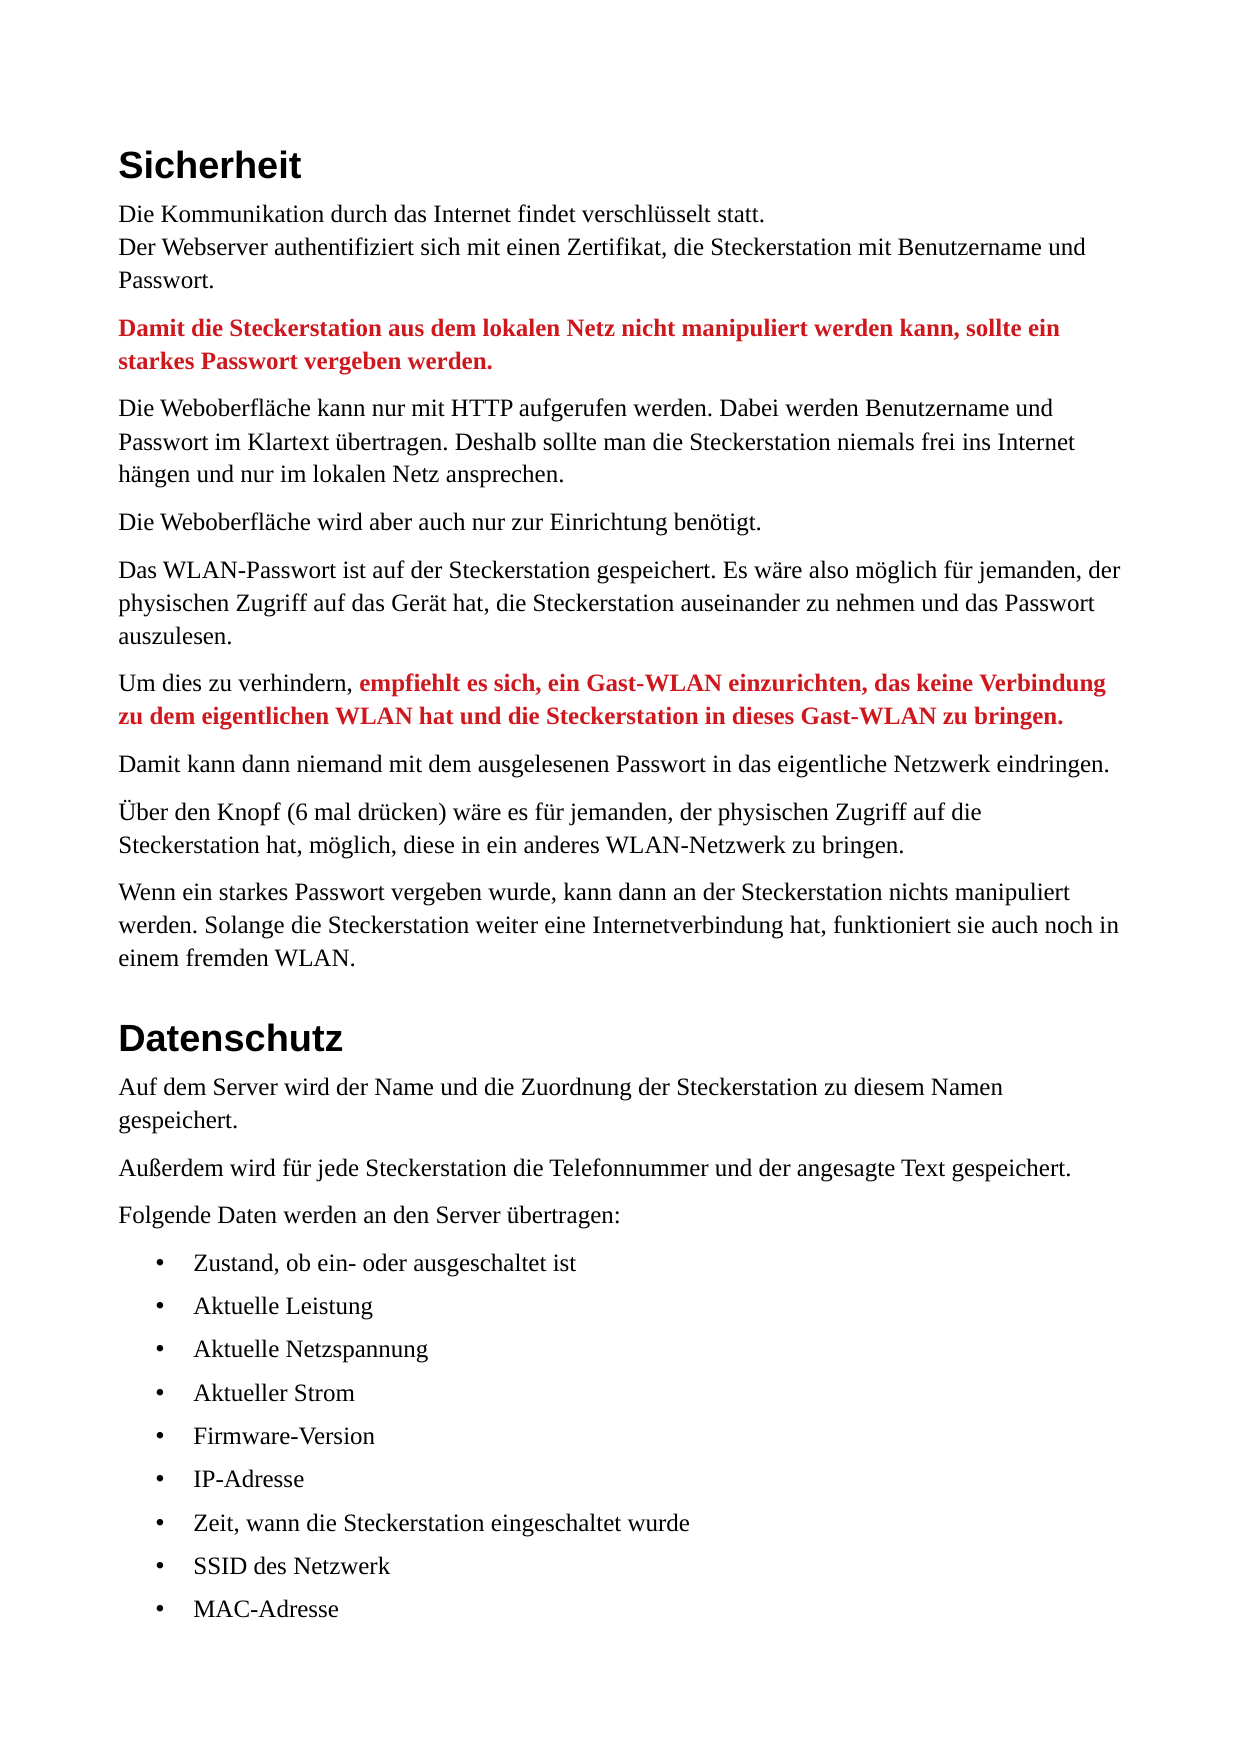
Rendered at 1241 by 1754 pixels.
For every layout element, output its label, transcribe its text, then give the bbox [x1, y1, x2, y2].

text Die Weboberfläche kann nur mit HTTP aufgerufen werden. Dabei werden Benutzername und Passwort im Klartext übertragen. Deshalb sollte man die Steckerstation niemals frei ins Internet hängen und nur im lokalen Netz ansprechen. [118, 393, 1122, 488]
text Um dies zu verhindern, empfiehlt es sich, ein Gast-WLAN einzurichten, das keine Verbindung zu dem eigentlichen WLAN hat und die Steckerstation in dieses Gast-WLAN zu bringen. [118, 668, 1122, 730]
subtitle Datenschutz [118, 1016, 1122, 1059]
text Außerdem wird für jede Steckerstation die Telefonnummer und der angesagte Text gespeichert. [118, 1153, 1122, 1181]
text Auf dem Server wird der Name und die Zuordnung der Steckerstation zu diesem Namen gespeichert. [118, 1072, 1122, 1134]
text Das WLAN-Passwort ist auf der Steckerstation gespeichert. Es wäre also möglich für jemanden, der physischen Zugriff auf das Gerät hat, die Steckerstation auseinander zu nehmen und das Passwort auszulesen. [118, 555, 1122, 649]
list SSID des Netzwerk [156, 1551, 1122, 1580]
subtitle Sicherheit [118, 143, 1122, 187]
text Die Kommunikation durch das Internet findet verschlüsselt statt. Der Webserver authentifiziert sich mit einen Zertifikat, die Steckerstation mit Benutzername und Passwort. [118, 199, 1122, 294]
list Aktueller Strom [156, 1378, 1122, 1407]
text Damit die Steckerstation aus dem lokalen Netz nicht manipuliert werden kann, sollte ein starkes Passwort vergeben werden. [118, 313, 1122, 375]
list Zeit, wann die Steckerstation eingeschaltet wurde [156, 1508, 1122, 1537]
text Über den Knopf (6 mal drücken) wäre es für jemanden, der physischen Zugriff auf die Steckerstation hat, möglich, diese in ein anderes WLAN-Netzwerk zu bringen. [118, 797, 1122, 858]
text Die Weboberfläche wird aber auch nur zur Einrichtung benötigt. [118, 507, 1122, 536]
text Wenn ein starkes Passwort vergeben wurde, kann dann an der Steckerstation nichts manipuliert werden. Solange die Steckerstation weiter eine Internetverbindung hat, funktioniert sie auch noch in einem fremden WLAN. [118, 877, 1122, 972]
text Damit kann dann niemand mit dem ausgelesenen Passwort in das eigentliche Netzwerk eindringen. [118, 749, 1122, 778]
list IP-Adresse [156, 1464, 1122, 1493]
list Firmware-Version [156, 1421, 1122, 1450]
list Aktuelle Leistung [156, 1291, 1122, 1320]
list MAC-Adresse [156, 1594, 1122, 1623]
text Folgende Daten werden an den Server übertragen: [118, 1200, 1122, 1229]
list Zustand, ob ein- oder ausgeschaltet ist [156, 1248, 1122, 1277]
list Aktuelle Netzspannung [156, 1334, 1122, 1363]
